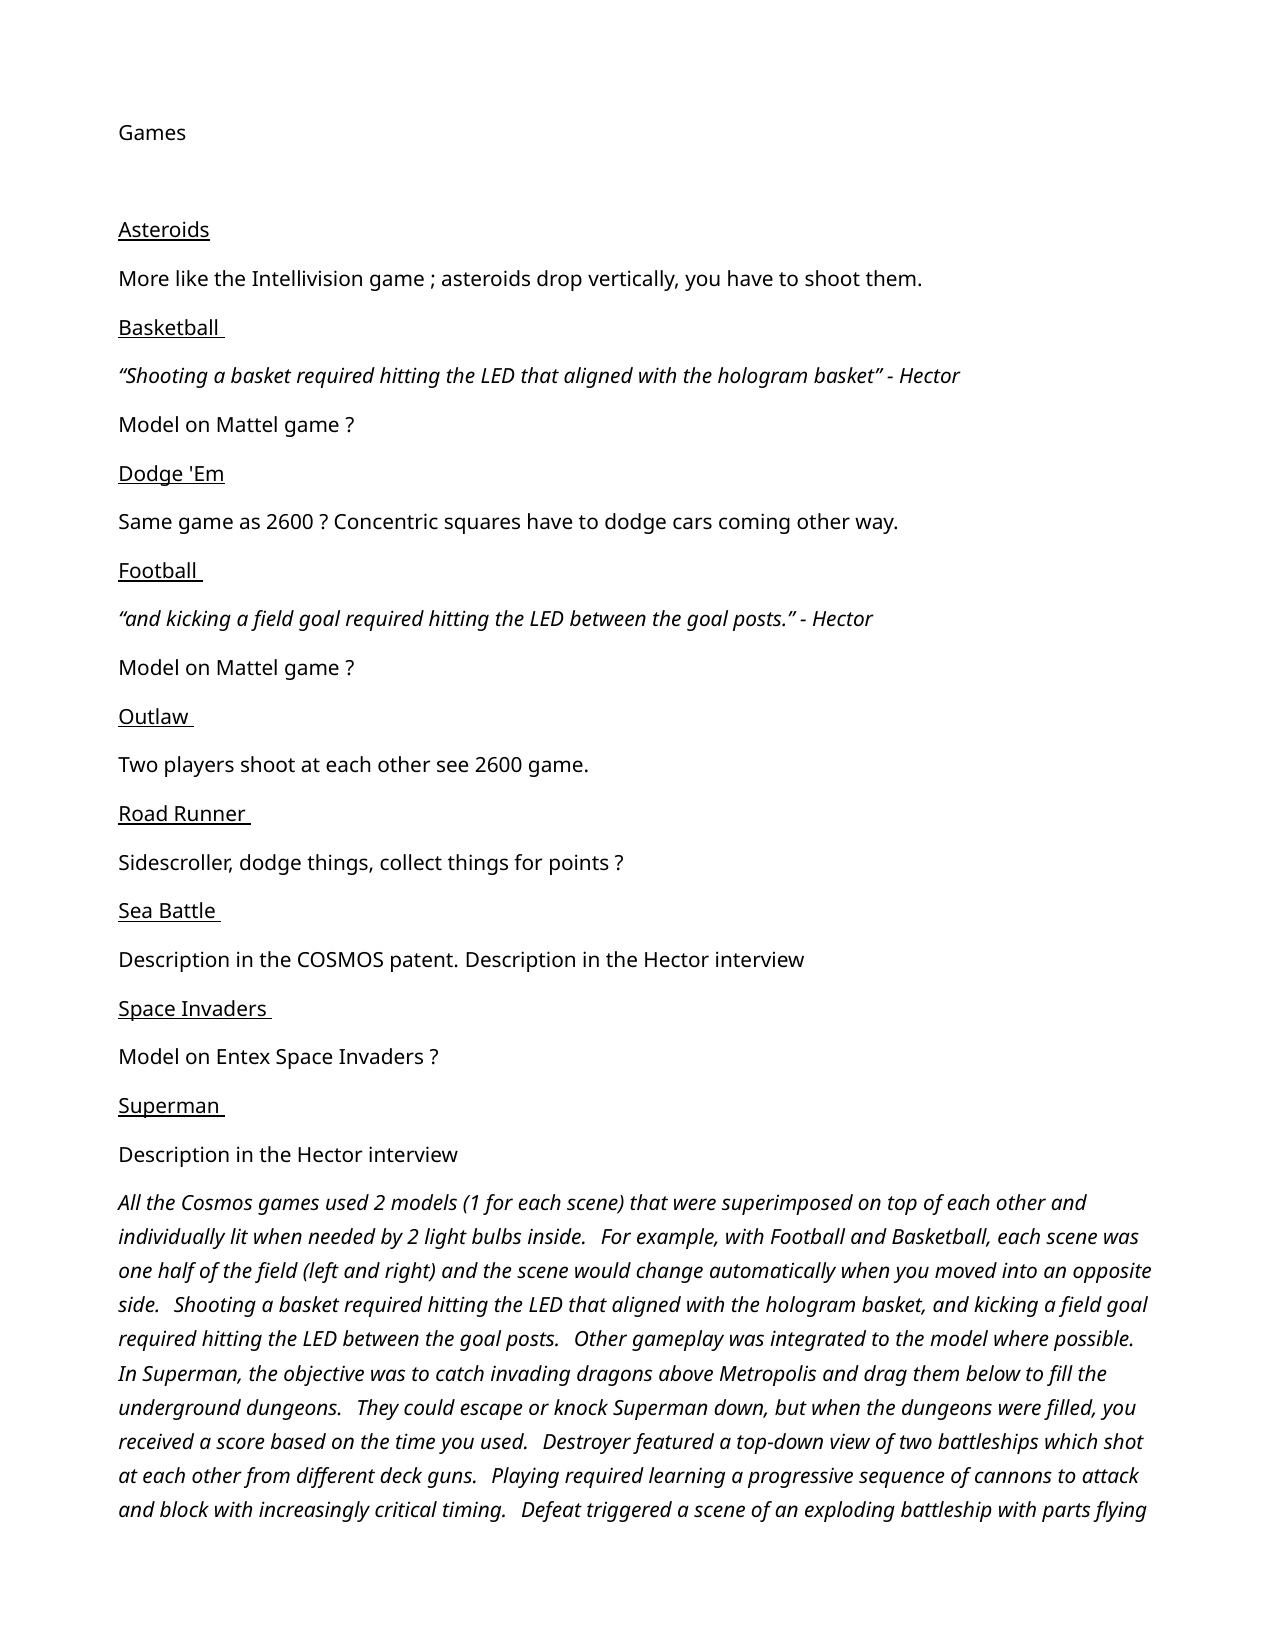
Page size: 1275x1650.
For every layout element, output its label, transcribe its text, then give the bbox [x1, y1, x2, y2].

text Superman [118, 1091, 1157, 1119]
text Road Runner [118, 799, 1157, 828]
text Games [118, 118, 1157, 147]
text Outlaw [118, 702, 1157, 730]
text Football [118, 556, 1157, 584]
text Sea Battle [118, 896, 1157, 925]
text Dodge 'Em [118, 459, 1157, 487]
text “Shooting a basket required hitting the LED that aligned with the hologram basket” - Hector [118, 361, 1157, 390]
text Sidescroller, dodge things, collect things for points ? [118, 848, 1157, 876]
text More like the Intellivision game ; asteroids drop vertically, you have to shoot them. [118, 264, 1157, 292]
text Space Invaders [118, 994, 1157, 1022]
text All the Cosmos games used 2 models (1 for each scene) that were superimposed on top of each other and individually lit when needed by 2 light bulbs inside. For example, with Football and Basketball, each scene was one half of the field (left and right) and the scene would change automatically when you moved into an opposite side. Shooting a basket required hitting the LED that aligned with the hologram basket, and kicking a field goal required hitting the LED between the goal posts. Other gameplay was integrated to the model where possible. In Superman, the objective was to catch invading dragons above Metropolis and drag them below to fill the underground dungeons. They could escape or knock Superman down, but when the dungeons were filled, you received a score based on the time you used. Destroyer featured a top-down view of two battleships which shot at each other from different deck guns. Playing required learning a progressive sequence of cannons to attack and block with increasingly critical timing. Defeat triggered a scene of an exploding battleship with parts flying [118, 1188, 1157, 1523]
text Model on Mattel game ? [118, 653, 1157, 682]
text Description in the COSMOS patent. Description in the Hector interview [118, 945, 1157, 973]
text Basketball [118, 313, 1157, 341]
text Description in the Hector interview [118, 1140, 1157, 1168]
text Model on Entex Space Invaders ? [118, 1042, 1157, 1071]
text Two players shoot at each other see 2600 game. [118, 751, 1157, 779]
text Same game as 2600 ? Concentric squares have to dodge cars coming other way. [118, 507, 1157, 536]
text Asteroids [118, 215, 1157, 244]
text “and kicking a field goal required hitting the LED between the goal posts.” - Hector [118, 604, 1157, 633]
text Model on Mattel game ? [118, 410, 1157, 438]
